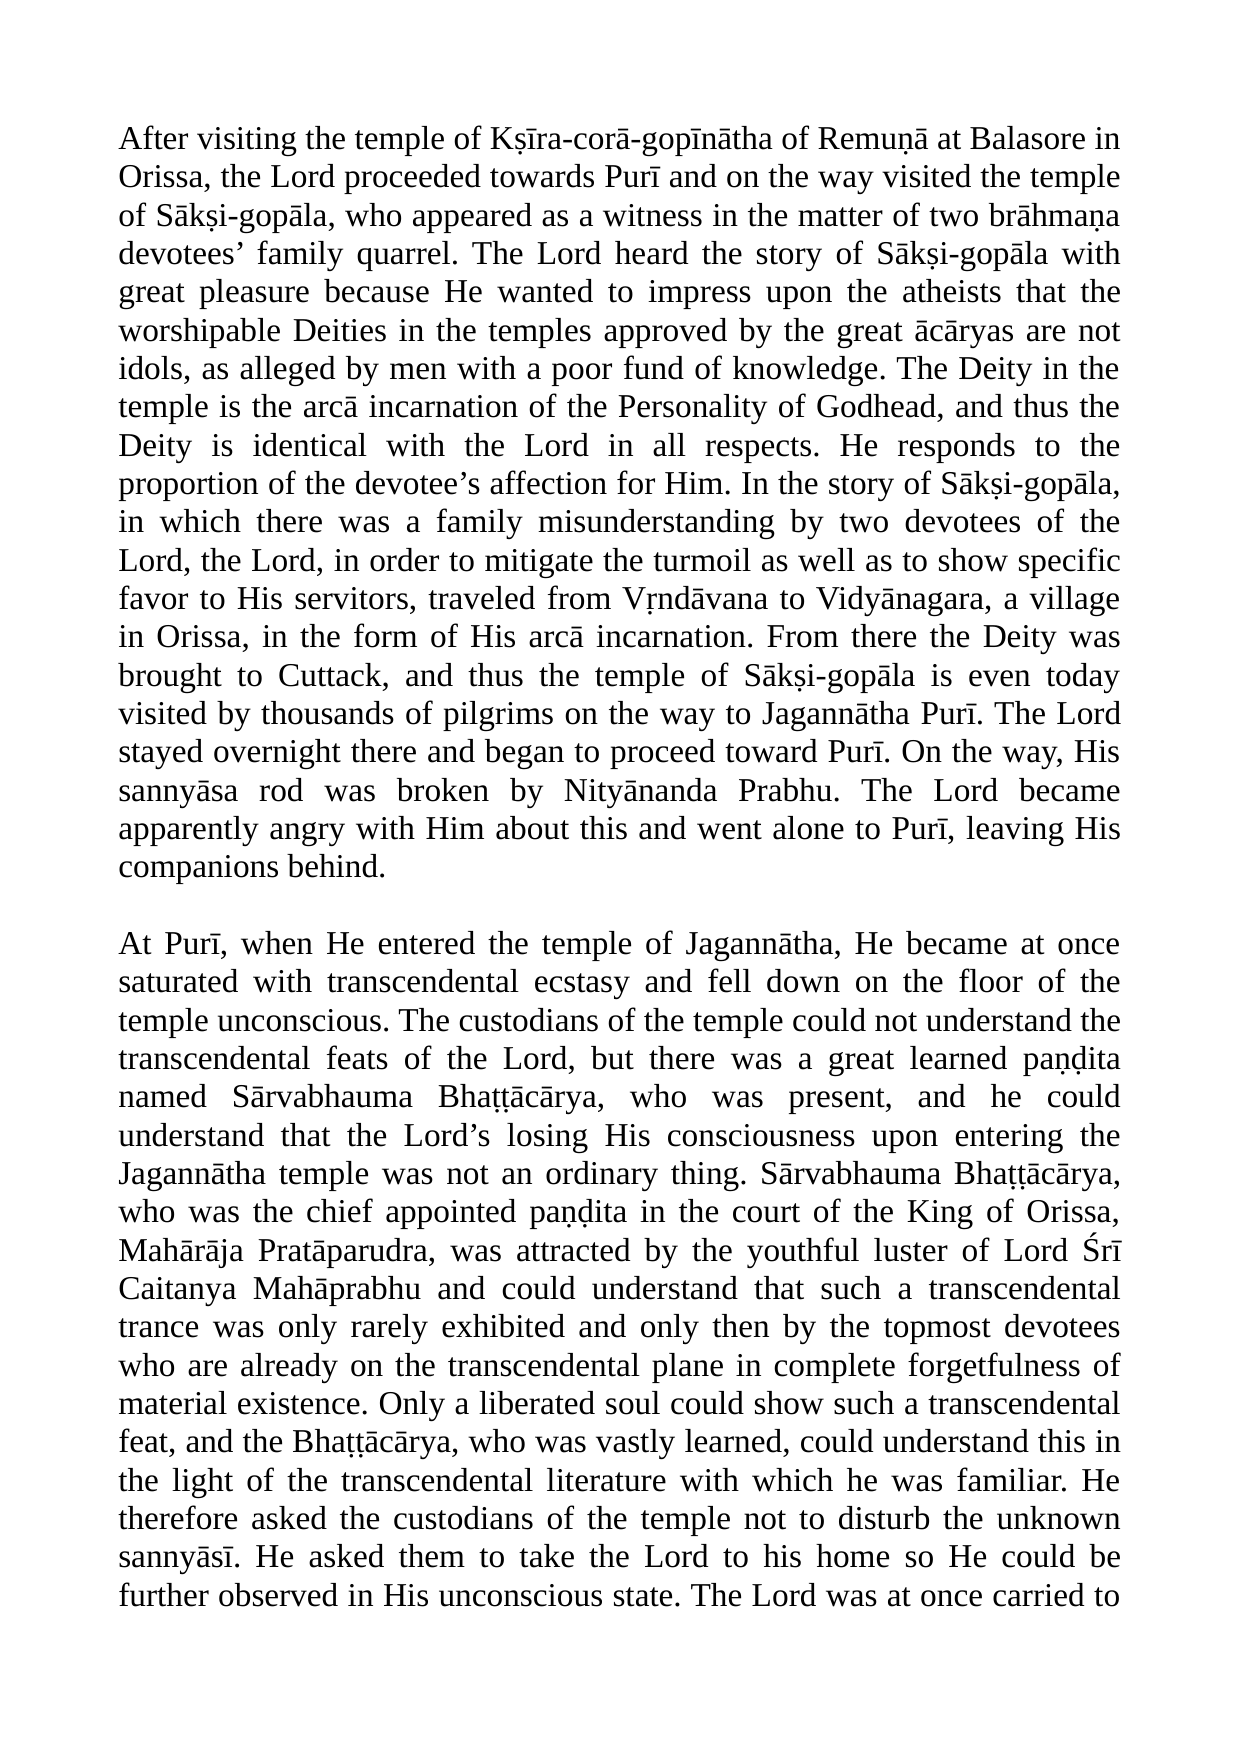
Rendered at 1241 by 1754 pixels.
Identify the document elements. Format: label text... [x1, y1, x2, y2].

text After visiting the temple of Kṣīra-corā-gopīnātha of Remuṇā at Balasore in Orissa, the Lord proceeded towards Purī and on the way visited the temple of Sākṣi-gopāla, who appeared as a witness in the matter of two brāhmaṇa devotees’ family quarrel. The Lord heard the story of Sākṣi-gopāla with great pleasure because He wanted to impress upon the atheists that the worshipable Deities in the temples approved by the great ācāryas are not idols, as alleged by men with a poor fund of knowledge. The Deity in the temple is the arcā incarnation of the Personality of Godhead, and thus the Deity is identical with the Lord in all respects. He responds to the proportion of the devotee’s affection for Him. In the story of Sākṣi-gopāla, in which there was a family misunderstanding by two devotees of the Lord, the Lord, in order to mitigate the turmoil as well as to show specific favor to His servitors, traveled from Vṛndāvana to Vidyānagara, a village in Orissa, in the form of His arcā incarnation. From there the Deity was brought to Cuttack, and thus the temple of Sākṣi-gopāla is even today visited by thousands of pilgrims on the way to Jagannātha Purī. The Lord stayed overnight there and began to proceed toward Purī. On the way, His sannyāsa rod was broken by Nityānanda Prabhu. The Lord became apparently angry with Him about this and went alone to Purī, leaving His companions behind. [118, 118, 1122, 885]
text At Purī, when He entered the temple of Jagannātha, He became at once saturated with transcendental ecstasy and fell down on the floor of the temple unconscious. The custodians of the temple could not understand the transcendental feats of the Lord, but there was a great learned paṇḍita named Sārvabhauma Bhaṭṭācārya, who was present, and he could understand that the Lord’s losing His consciousness upon entering the Jagannātha temple was not an ordinary thing. Sārvabhauma Bhaṭṭācārya, who was the chief appointed paṇḍita in the court of the King of Orissa, Mahārāja Pratāparudra, was attracted by the youthful luster of Lord Śrī Caitanya Mahāprabhu and could understand that such a transcendental trance was only rarely exhibited and only then by the topmost devotees who are already on the transcendental plane in complete forgetfulness of material existence. Only a liberated soul could show such a transcendental feat, and the Bhaṭṭācārya, who was vastly learned, could understand this in the light of the transcendental literature with which he was familiar. He therefore asked the custodians of the temple not to disturb the unknown sannyāsī. He asked them to take the Lord to his home so He could be further observed in His unconscious state. The Lord was at once carried to [118, 923, 1122, 1613]
